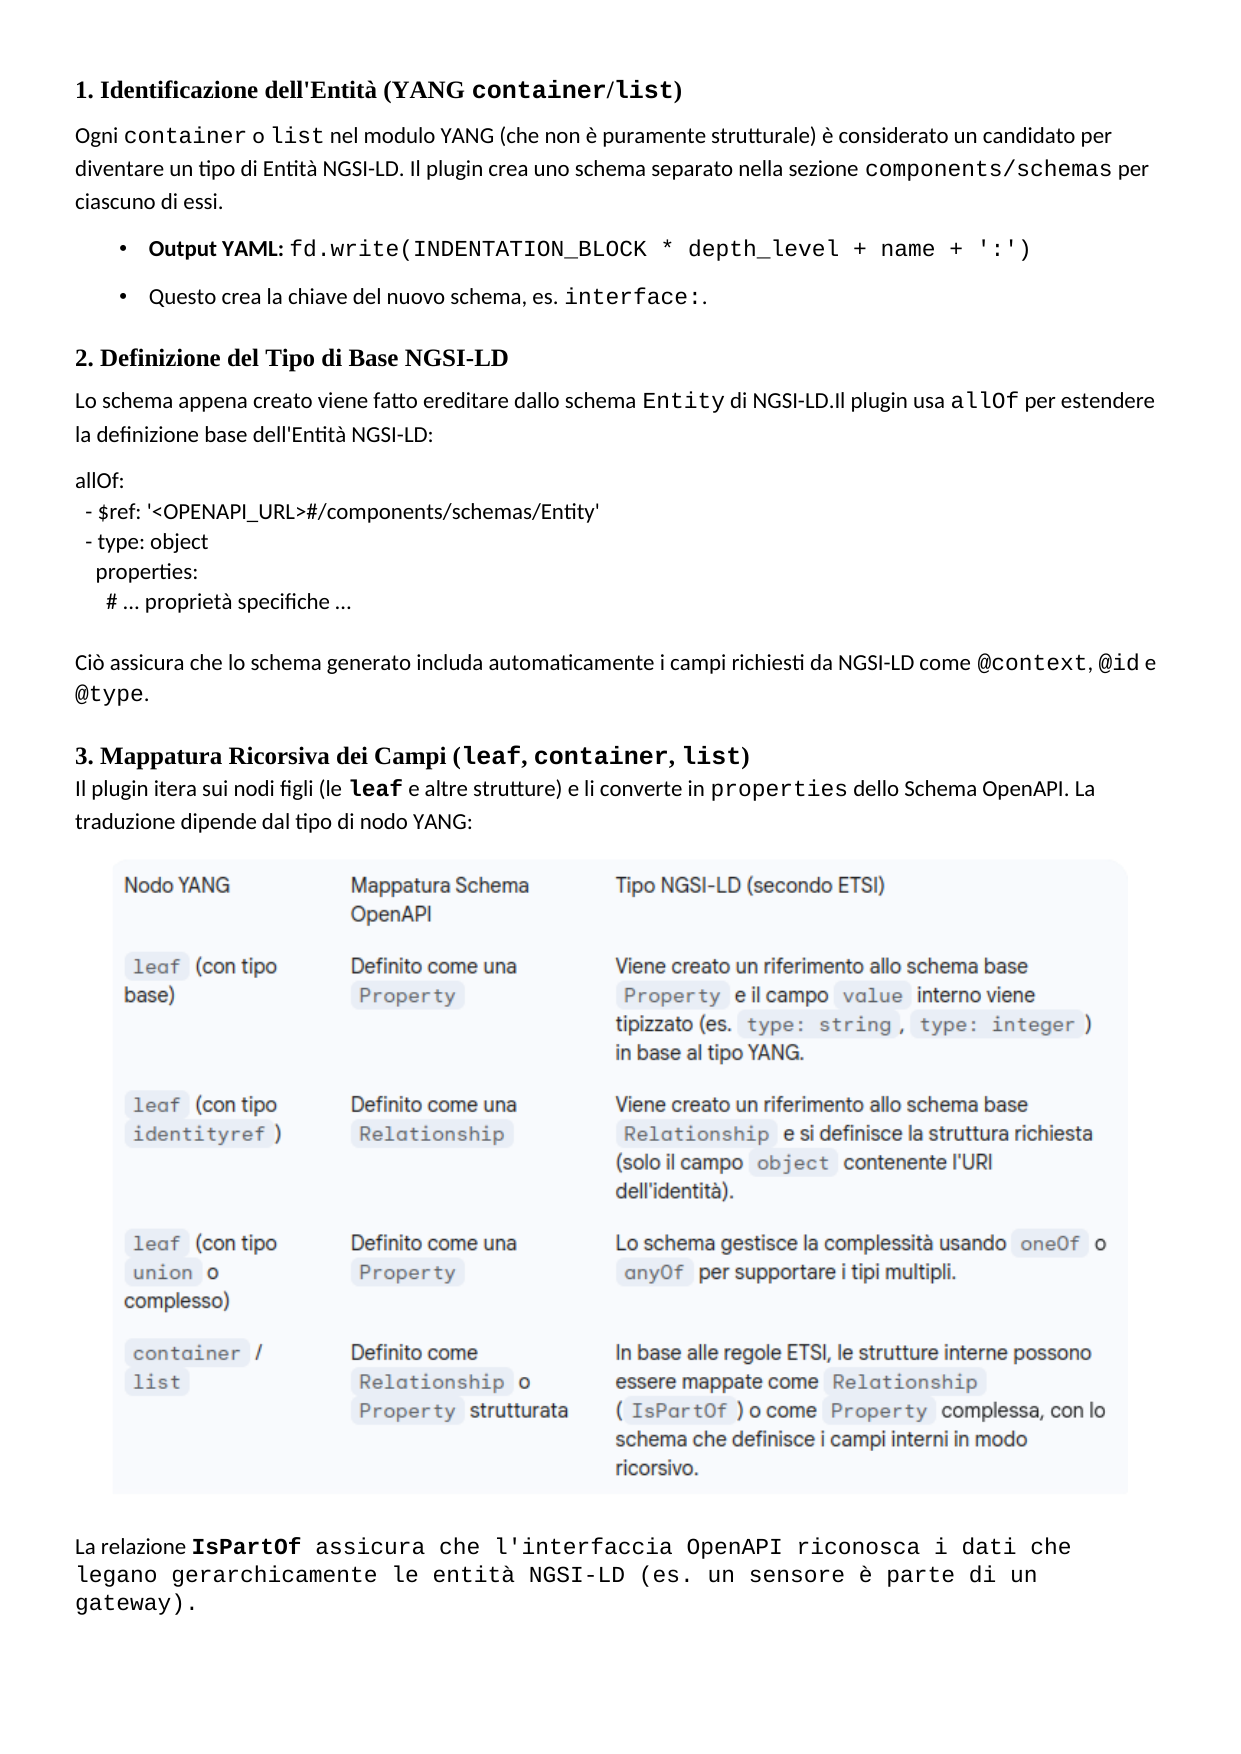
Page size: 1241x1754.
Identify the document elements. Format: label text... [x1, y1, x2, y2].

text allOf: [75, 467, 1165, 494]
subtitle 3. Mappatura Ricorsiva dei Campi (leaf, container, list) [75, 741, 1165, 772]
list Output YAML: fd.write(INDENTATION_BLOCK * depth_level + name + ':') [119, 234, 1165, 263]
picture [112, 854, 1128, 1500]
text - type: object [75, 527, 1165, 555]
text properties: [75, 557, 1165, 585]
subtitle 2. Definizione del Tipo di Base NGSI-LD [75, 343, 1165, 372]
text La relazione IsPartOf assicura che l'interfaccia OpenAPI riconosca i dati che legano gerarchicamente le entità NGSI-LD (es. un sensore è parte di un gateway). [75, 1532, 1165, 1617]
text Ogni container o list nel modulo YANG (che non è puramente strutturale) è considerato un candidato per diventare un tipo di Entità NGSI-LD. Il plugin crea uno schema separato nella sezione components/schemas per ciascuno di essi. [75, 121, 1165, 215]
list Questo crea la chiave del nuovo schema, es. interface:. [119, 282, 1165, 311]
subtitle 1. Identificazione dell'Entità (YANG container/list) [75, 75, 1165, 106]
text Ciò assicura che lo schema generato includa automaticamente i campi richiesti da NGSI-LD come @context, @id e @type. [75, 648, 1165, 708]
text - $ref: '<OPENAPI_URL>#/components/schemas/Entity' [75, 497, 1165, 525]
text # ... proprietà specifiche … [75, 587, 1165, 615]
text Lo schema appena creato viene fatto ereditare dallo schema Entity di NGSI-LD.Il plugin usa allOf per estendere la definizione base dell'Entità NGSI-LD: [75, 386, 1165, 448]
text Il plugin itera sui nodi figli (le leaf e altre strutture) e li converte in properties dello Schema OpenAPI. La traduzione dipende dal tipo di nodo YANG: [75, 774, 1165, 835]
